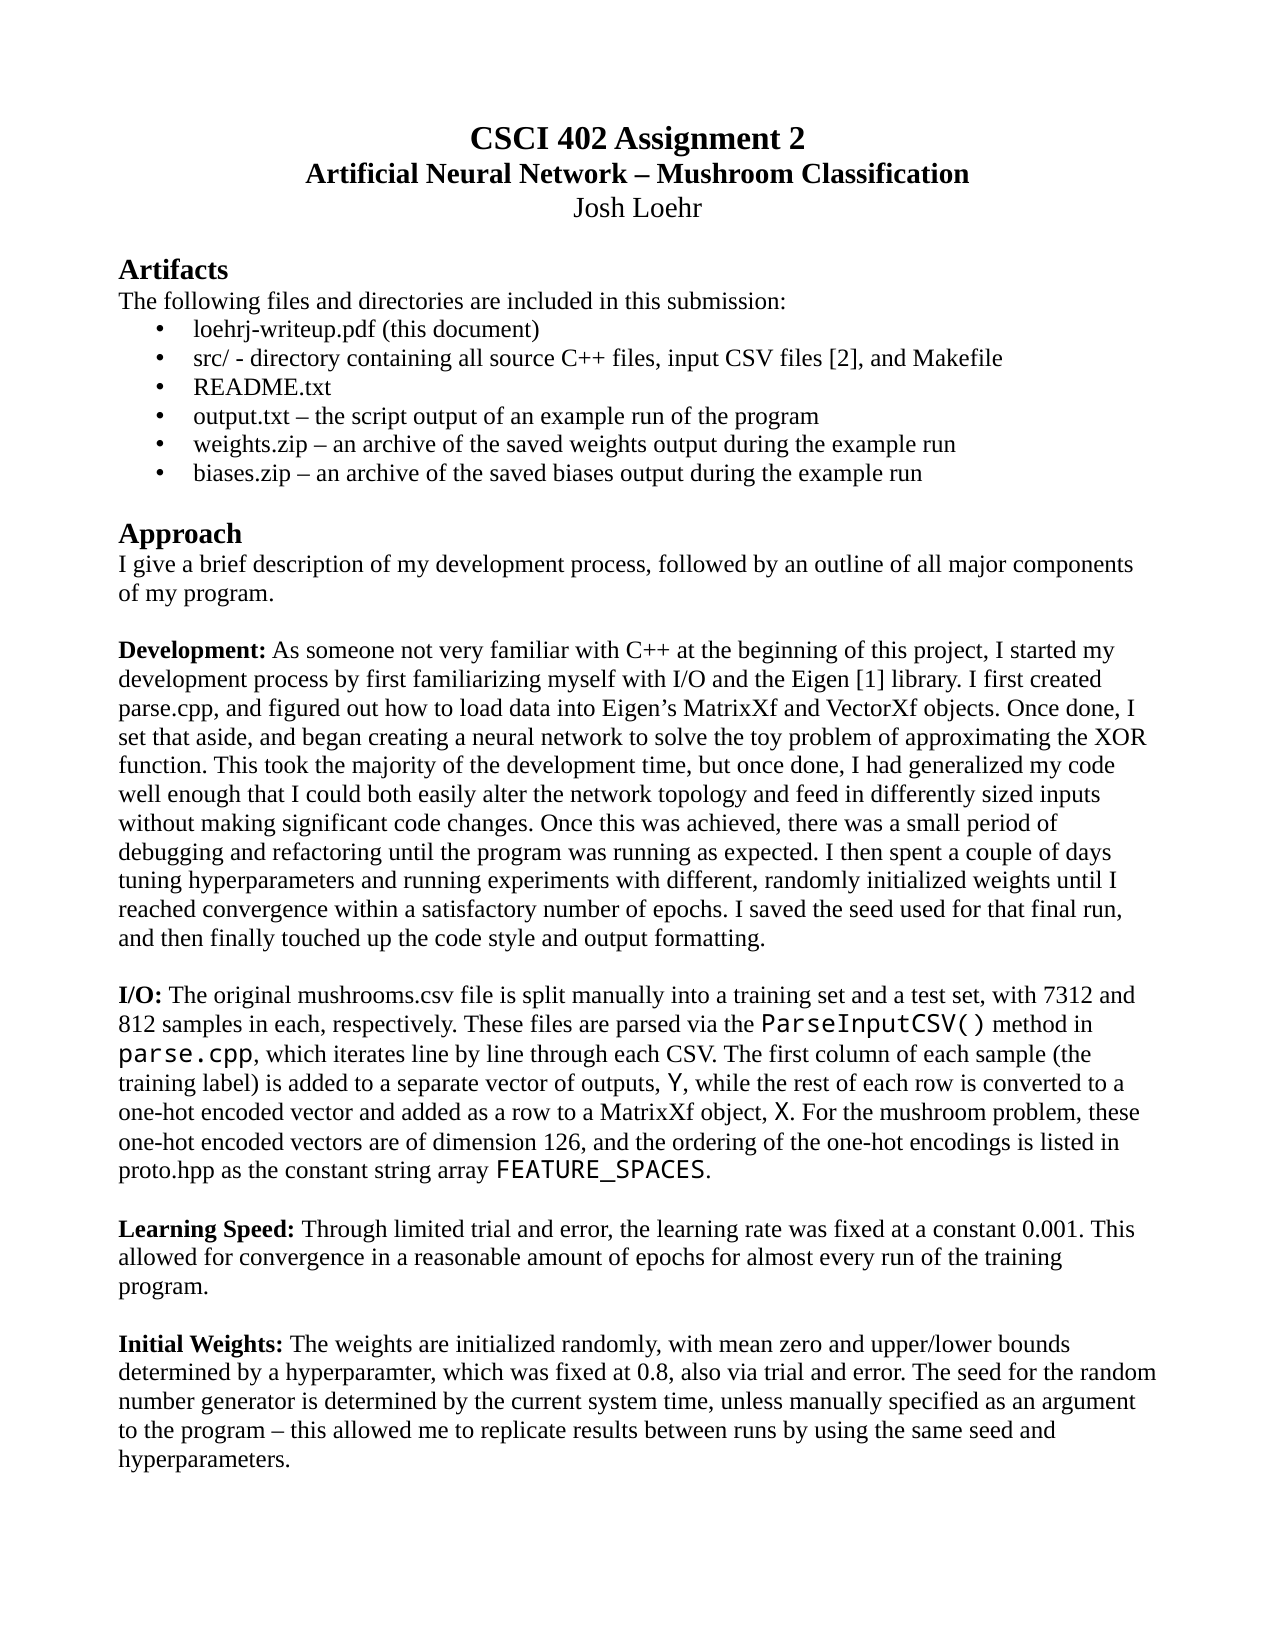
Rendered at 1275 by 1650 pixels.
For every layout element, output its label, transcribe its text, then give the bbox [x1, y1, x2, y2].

list README.txt [156, 372, 1157, 401]
text I/O: The original mushrooms.csv file is split manually into a training set and a test set, with 7312 and 812 samples in each, respectively. These files are parsed via the ParseInputCSV() method in parse.cpp, which iterates line by line through each CSV. The first column of each sample (the training label) is added to a separate vector of outputs, Y, while the rest of each row is converted to a one-hot encoded vector and added as a row to a MatrixXf object, X. For the mushroom problem, these one-hot encoded vectors are of dimension 126, and the ordering of the one-hot encodings is listed in proto.hpp as the constant string array FEATURE_SPACES. [118, 981, 1157, 1185]
text The following files and directories are included in this submission: [118, 286, 1157, 314]
list output.txt – the script output of an example run of the program [156, 401, 1157, 429]
list loehrj-writeup.pdf (this document) [156, 314, 1157, 343]
text Initial Weights: The weights are initialized randomly, with mean zero and upper/lower bounds determined by a hyperparamter, which was fixed at 0.8, also via trial and error. The seed for the random number generator is determined by the current system time, unless manually specified as an argument to the program – this allowed me to replicate results between runs by using the same seed and hyperparameters. [118, 1329, 1157, 1472]
text Artificial Neural Network – Mushroom Classification [118, 156, 1157, 190]
text Development: As someone not very familiar with C++ at the beginning of this project, I started my development process by first familiarizing myself with I/O and the Eigen [1] library. I first created parse.cpp, and figured out how to load data into Eigen’s MatrixXf and VectorXf objects. Once done, I set that aside, and began creating a neural network to solve the toy problem of approximating the XOR function. This took the majority of the development time, but once done, I had generalized my code well enough that I could both easily alter the network topology and feed in differently sized inputs without making significant code changes. Once this was achieved, there was a small period of debugging and refactoring until the program was running as expected. I then spent a couple of days tuning hyperparameters and running experiments with different, randomly initialized weights until I reached convergence within a satisfactory number of epochs. I saved the seed used for that final run, and then finally touched up the code style and output formatting. [118, 636, 1157, 952]
text Learning Speed: Through limited trial and error, the learning rate was fixed at a constant 0.001. This allowed for convergence in a reasonable amount of epochs for almost every run of the training program. [118, 1214, 1157, 1300]
list biases.zip – an archive of the saved biases output during the example run [156, 458, 1157, 487]
text Approach [118, 516, 1157, 549]
text CSCI 402 Assignment 2 [118, 118, 1157, 156]
list src/ - directory containing all source C++ files, input CSV files [2], and Makefile [156, 343, 1157, 372]
text Josh Loehr [118, 190, 1157, 223]
list weights.zip – an archive of the saved weights output during the example run [156, 429, 1157, 458]
text I give a brief description of my development process, followed by an outline of all major components of my program. [118, 549, 1157, 607]
text Artifacts [118, 252, 1157, 286]
